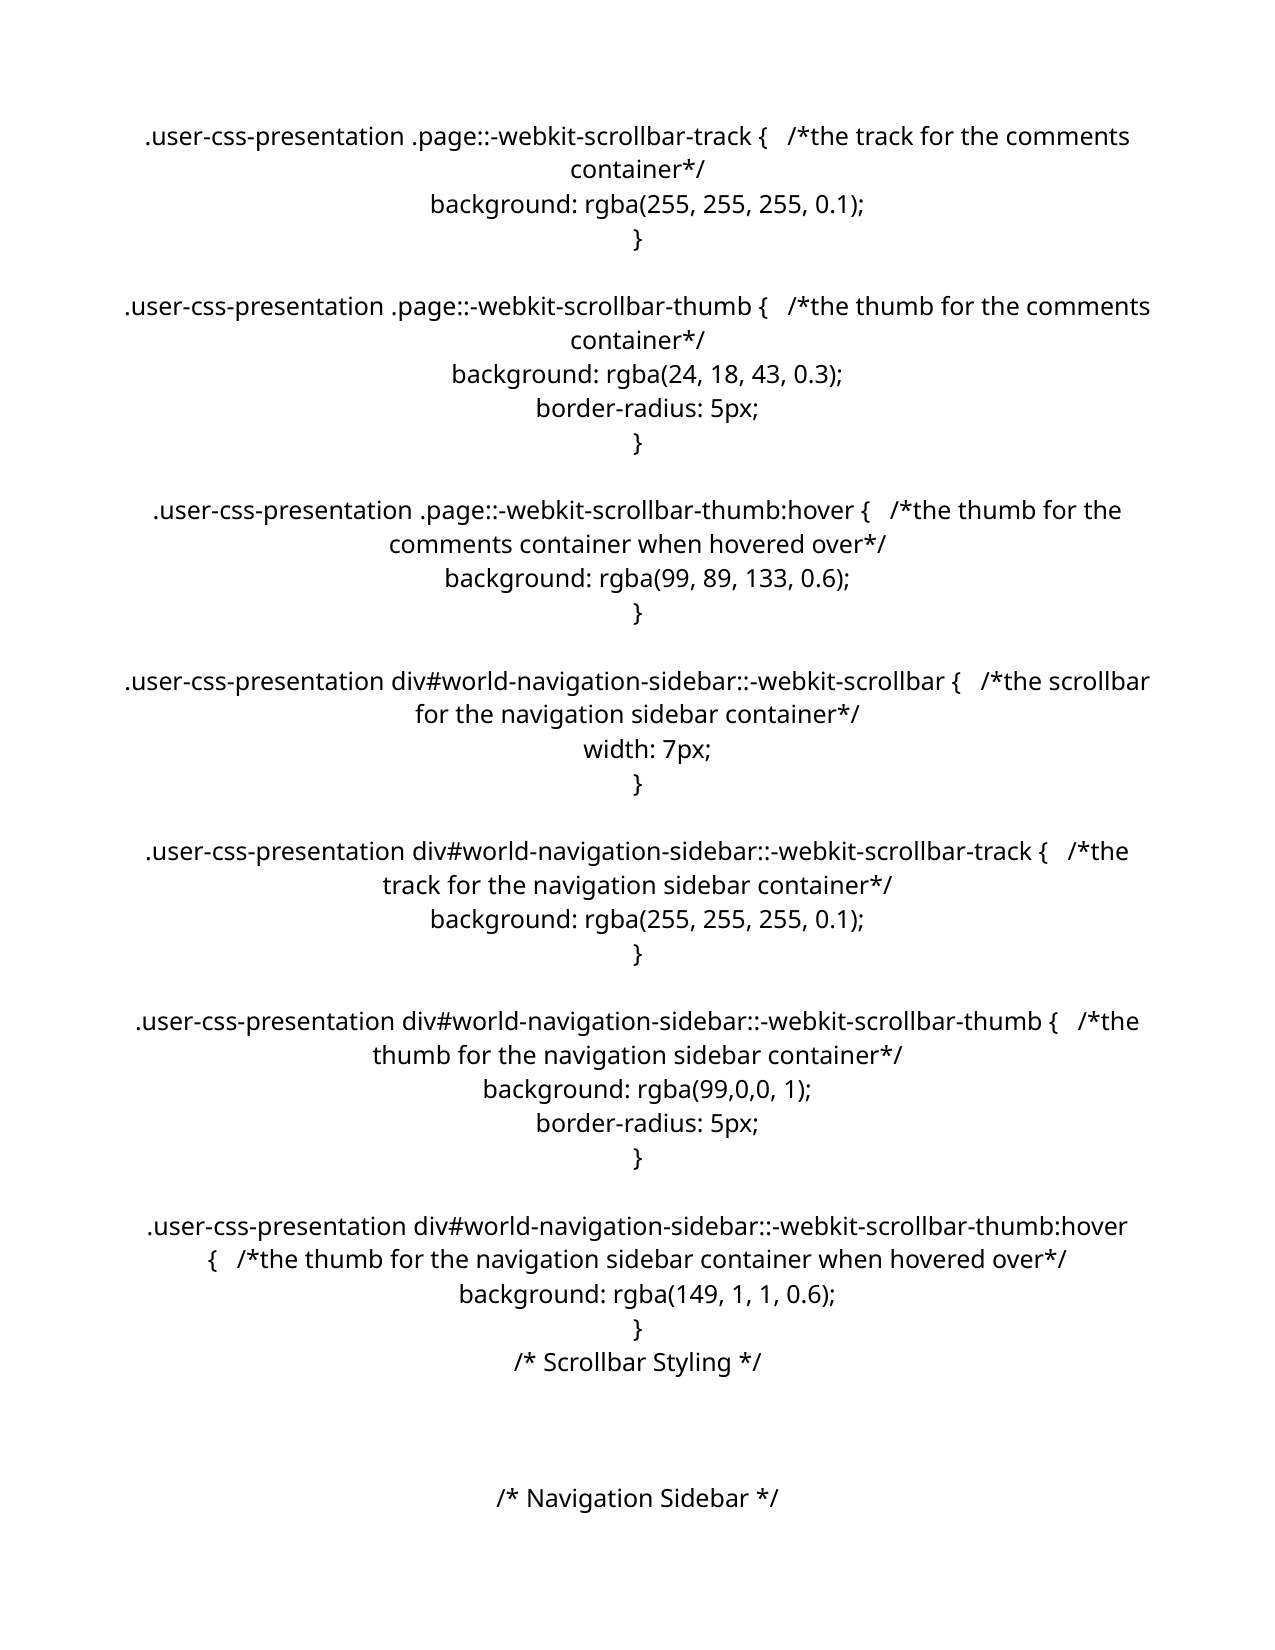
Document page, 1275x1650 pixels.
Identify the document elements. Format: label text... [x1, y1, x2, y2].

text /* Scrollbar Styling */ [118, 1344, 1157, 1378]
text background: rgba(24, 18, 43, 0.3); [118, 357, 1157, 391]
text .user-css-presentation div#world-navigation-sidebar::-webkit-scrollbar-track { /*the track for the navigation sidebar container*/ [118, 833, 1157, 902]
text border-radius: 5px; [118, 391, 1157, 425]
text .user-css-presentation div#world-navigation-sidebar::-webkit-scrollbar-thumb:hover { /*the thumb for the navigation sidebar container when hovered over*/ [118, 1208, 1157, 1276]
text } [118, 936, 1157, 970]
text /* Navigation Sidebar */ [118, 1481, 1157, 1515]
text background: rgba(99,0,0, 1); [118, 1072, 1157, 1106]
text } [118, 1140, 1157, 1174]
text .user-css-presentation div#world-navigation-sidebar::-webkit-scrollbar { /*the scrollbar for the navigation sidebar container*/ [118, 663, 1157, 731]
text .user-css-presentation .page::-webkit-scrollbar-thumb:hover { /*the thumb for the comments container when hovered over*/ [118, 493, 1157, 561]
text border-radius: 5px; [118, 1106, 1157, 1140]
text } [118, 765, 1157, 799]
text .user-css-presentation div#world-navigation-sidebar::-webkit-scrollbar-thumb { /*the thumb for the navigation sidebar container*/ [118, 1004, 1157, 1072]
text } [118, 1310, 1157, 1344]
text } [118, 595, 1157, 629]
text background: rgba(255, 255, 255, 0.1); [118, 902, 1157, 936]
text width: 7px; [118, 731, 1157, 765]
text background: rgba(149, 1, 1, 0.6); [118, 1276, 1157, 1310]
text background: rgba(255, 255, 255, 0.1); [118, 186, 1157, 220]
text .user-css-presentation .page::-webkit-scrollbar-thumb { /*the thumb for the comments container*/ [118, 288, 1157, 357]
text } [118, 220, 1157, 254]
text background: rgba(99, 89, 133, 0.6); [118, 561, 1157, 595]
text .user-css-presentation .page::-webkit-scrollbar-track { /*the track for the comments container*/ [118, 118, 1157, 186]
text } [118, 425, 1157, 459]
